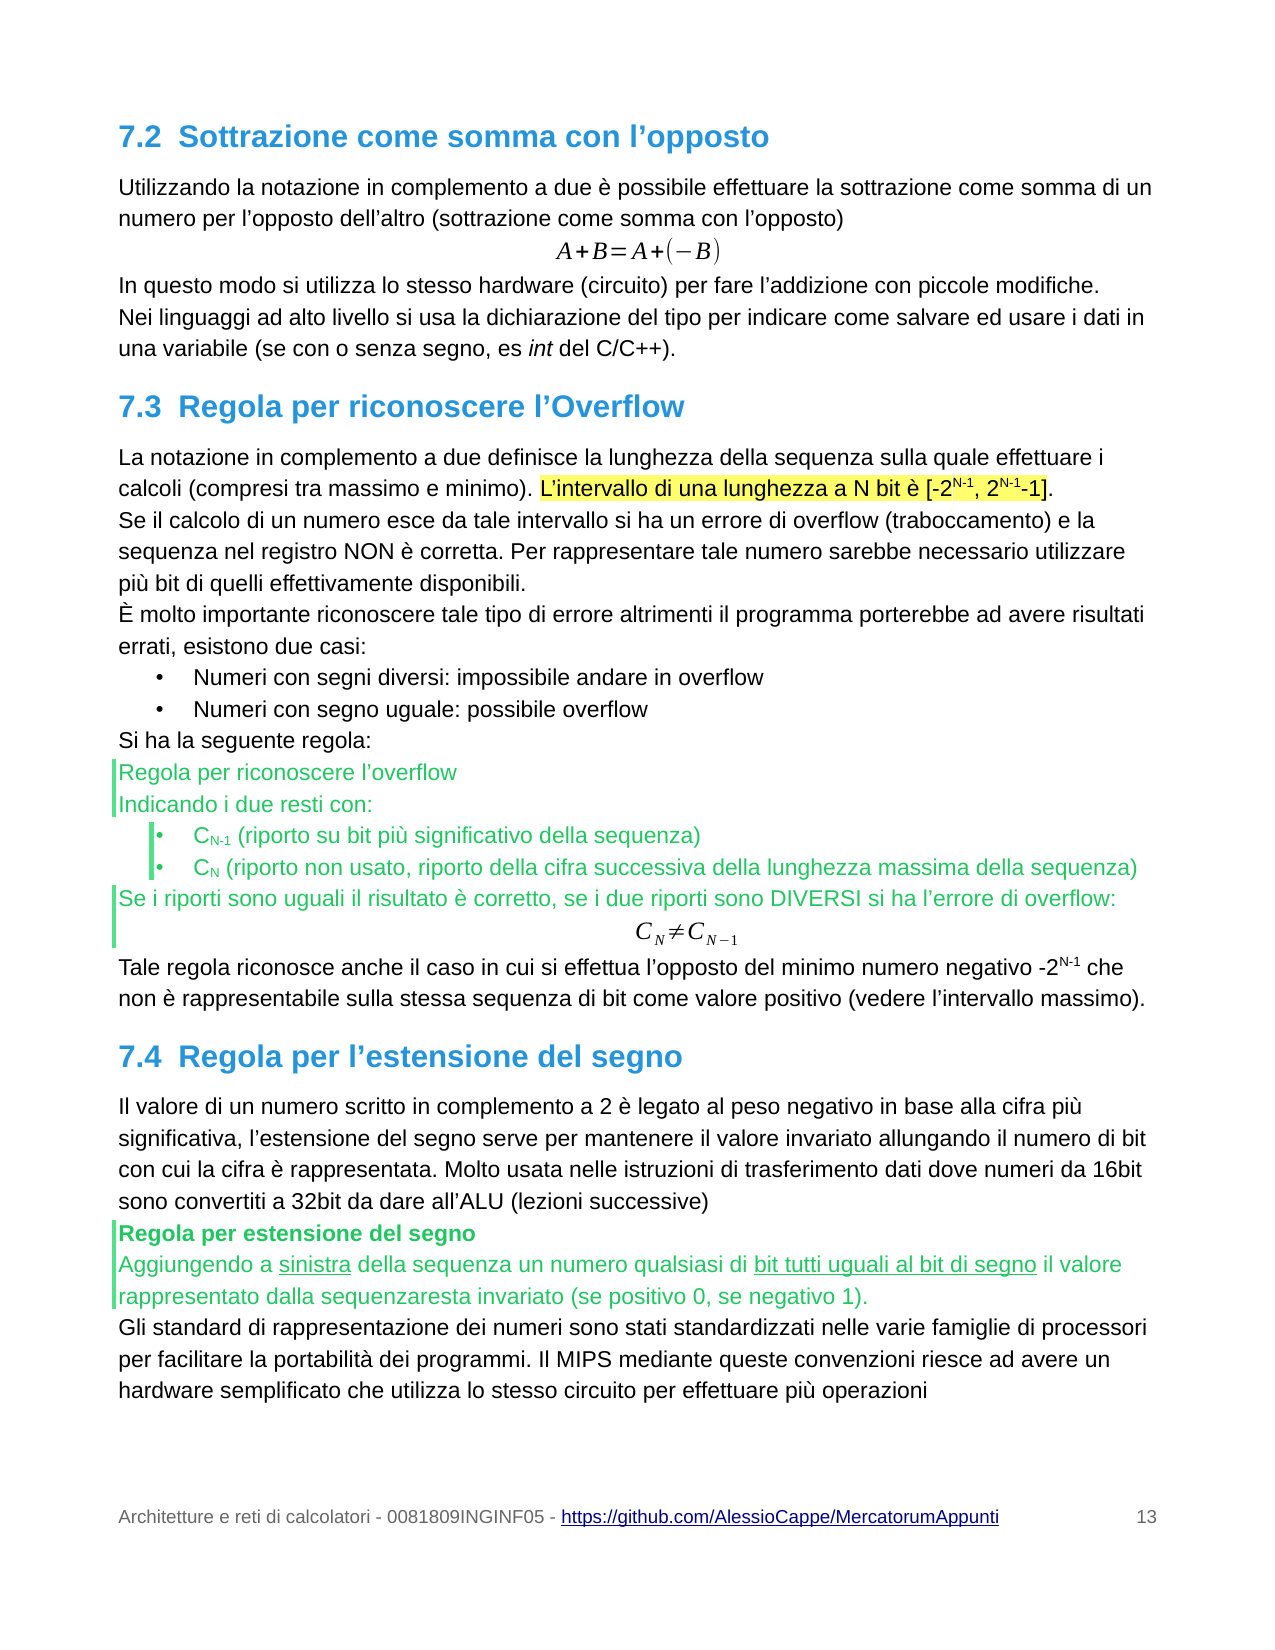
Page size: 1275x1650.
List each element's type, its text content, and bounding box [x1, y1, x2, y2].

text Regola per riconoscere l’overflow [116, 759, 1157, 785]
list Numeri con segno uguale: possibile overflow [156, 696, 1157, 722]
subtitle Regola per l’estensione del segno [118, 1038, 1157, 1073]
text Utilizzando la notazione in complemento a due è possibile effettuare la sottrazione come somma di un numero per l’opposto dell’altro (sottrazione come somma con l’opposto) [118, 174, 1157, 232]
text È molto importante riconoscere tale tipo di errore altrimenti il programma porterebbe ad avere risultati errati, esistono due casi: [118, 601, 1157, 659]
text Nei linguaggi ad alto livello si usa la dichiarazione del tipo per indicare come salvare ed usare i dati in una variabile (se con o senza segno, es int del C/C++). [118, 304, 1157, 362]
list CN-1 (riporto su bit più significativo della sequenza) [154, 822, 1157, 848]
text Tale regola riconosce anche il caso in cui si effettua l’opposto del minimo numero negativo -2N-1 che non è rappresentabile sulla stessa sequenza di bit come valore positivo (vedere l’intervallo massimo). [118, 954, 1157, 1012]
text Se il calcolo di un numero esce da tale intervallo si ha un errore di overflow (traboccamento) e la sequenza nel registro NON è corretta. Per rappresentare tale numero sarebbe necessario utilizzare più bit di quelli effettivamente disponibili. [118, 507, 1157, 596]
text Il valore di un numero scritto in complemento a 2 è legato al peso negativo in base alla cifra più significativa, l’estensione del segno serve per mantenere il valore invariato allungando il numero di bit con cui la cifra è rappresentata. Molto usata nelle istruzioni di trasferimento dati dove numeri da 16bit sono convertiti a 32bit da dare all’ALU (lezioni successive) [118, 1093, 1157, 1214]
text Regola per estensione del segno [112, 1219, 1157, 1246]
text Gli standard di rappresentazione dei numeri sono stati standardizzati nelle varie famiglie di processori per facilitare la portabilità dei programmi. Il MIPS mediante queste convenzioni riesce ad avere un hardware semplificato che utilizza lo stesso circuito per effettuare più operazioni [118, 1314, 1157, 1404]
subtitle Regola per riconoscere l’Overflow [118, 388, 1157, 424]
list CN (riporto non usato, riporto della cifra successiva della lunghezza massima della sequenza) [154, 854, 1157, 880]
text Si ha la seguente regola: [118, 727, 1157, 754]
text In questo modo si utilizza lo stesso hardware (circuito) per fare l’addizione con piccole modifiche. [118, 272, 1157, 299]
text Indicando i due resti con: [116, 791, 1157, 817]
subtitle Sottrazione come somma con l’opposto [118, 118, 1157, 154]
text Aggiungendo a sinistra della sequenza un numero qualsiasi di bit tutti uguali al bit di segno il valore rappresentato dalla sequenzaresta invariato (se positivo 0, se negativo 1). [116, 1251, 1157, 1309]
list Numeri con segni diversi: impossibile andare in overflow [156, 664, 1157, 691]
text La notazione in complemento a due definisce la lunghezza della sequenza sulla quale effettuare i calcoli (compresi tra massimo e minimo). L’intervallo di una lunghezza a N bit è [-2N-1, 2N-1-1]. [118, 443, 1157, 501]
text Se i riporti sono uguali il risultato è corretto, se i due riporti sono DIVERSI si ha l’errore di overflow: [116, 885, 1157, 912]
